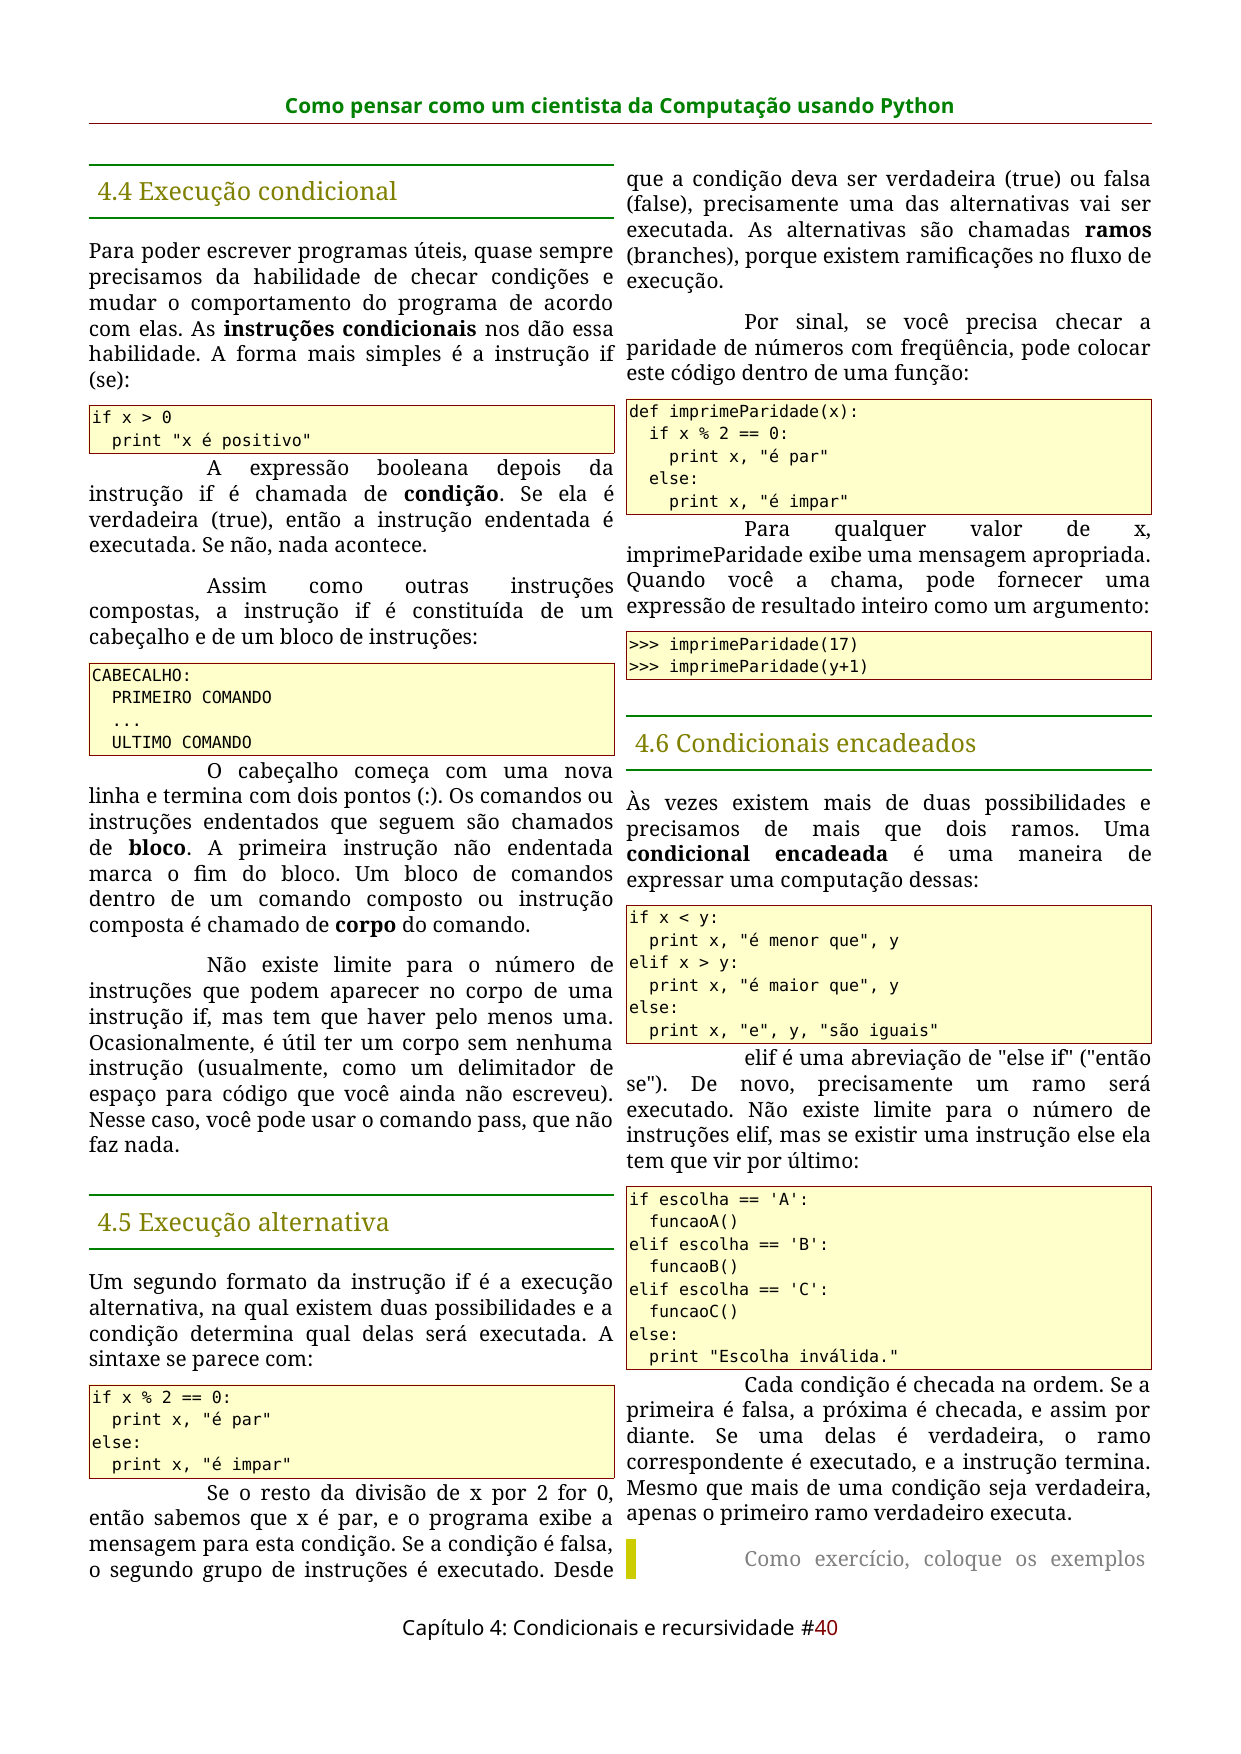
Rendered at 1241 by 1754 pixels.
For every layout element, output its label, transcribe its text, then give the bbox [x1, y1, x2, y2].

text elif escolha == 'B': [627, 1231, 1151, 1254]
text def imprimeParidade(x): [627, 400, 1151, 421]
subtitle 4.4 Execução condicional [88, 165, 614, 219]
text print x, "é maior que", y [627, 973, 1151, 995]
text >>> imprimeParidade(17) [627, 632, 1151, 654]
text else: [90, 1429, 614, 1452]
subtitle 4.6 Condicionais encadeados [626, 717, 1152, 769]
text CABECALHO: [90, 664, 614, 685]
text funcaoA() [627, 1209, 1151, 1231]
text ULTIMO COMANDO [90, 730, 614, 755]
text Não existe limite para o número de instruções que podem aparecer no corpo de uma instrução if, mas tem que haver pelo menos uma. Ocasionalmente, é útil ter um corpo sem nenhuma instrução (usualmente, como um delimitador de espaço para código que você ainda não escreveu). Nesse caso, você pode usar o comando pass, que não faz nada. [88, 950, 614, 1159]
text que a condição deva ser verdadeira (true) ou falsa (false), precisamente uma das alternativas vai ser executada. As alternativas são chamadas ramos (branches), porque existem ramificações no fluxo de execução. [626, 163, 1152, 295]
text Como exercício, coloque os exemplos [626, 1538, 1152, 1579]
text if x % 2 == 0: [627, 421, 1151, 443]
text elif escolha == 'C': [627, 1276, 1151, 1299]
text print x, "é impar" [90, 1452, 614, 1478]
text Para poder escrever programas úteis, quase sempre precisamos da habilidade de checar condições e mudar o comportamento do programa de acordo com elas. As instruções condicionais nos dão essa habilidade. A forma mais simples é a instrução if (se): [88, 236, 614, 393]
text Assim como outras instruções compostas, a instrução if é constituída de um cabeçalho e de um bloco de instruções: [88, 571, 614, 651]
text Cada condição é checada na ordem. Se a primeira é falsa, a próxima é checada, e assim por diante. Se uma delas é verdadeira, o ramo correspondente é executado, e a instrução termina. Mesmo que mais de uma condição seja verdadeira, apenas o primeiro ramo verdadeiro executa. [626, 1370, 1152, 1527]
text O cabeçalho começa com uma nova linha e termina com dois pontos (:). Os comandos ou instruções endentados que seguem são chamados de bloco. A primeira instrução não endentada marca o fim do bloco. Um bloco de comandos dentro de um comando composto ou instrução composta é chamado de corpo do comando. [88, 756, 614, 938]
text Se o resto da divisão de x por 2 for 0, então sabemos que x é par, e o programa exibe a mensagem para esta condição. Se a condição é falsa, o segundo grupo de instruções é executado. Desde [88, 1478, 614, 1583]
text elif é uma abreviação de "else if" ("então se"). De novo, precisamente um ramo será executado. Não existe limite para o número de instruções elif, mas se existir uma instrução else ela tem que vir por último: [626, 1044, 1152, 1175]
text ... [90, 707, 614, 730]
text Um segundo formato da instrução if é a execução alternativa, na qual existem duas possibilidades e a condição determina qual delas será executada. A sintaxe se parece com: [88, 1267, 614, 1373]
subtitle 4.5 Execução alternativa [88, 1195, 614, 1250]
text if escolha == 'A': [627, 1187, 1151, 1209]
text Às vezes existem mais de duas possibilidades e precisamos de mais que dois ramos. Uma condicional encadeada é uma maneira de expressar uma computação dessas: [626, 788, 1152, 893]
text print x, "é par" [90, 1407, 614, 1429]
text print "x é positivo" [90, 428, 614, 453]
text print x, "é impar" [627, 488, 1151, 514]
text PRIMEIRO COMANDO [90, 685, 614, 707]
text A expressão booleana depois da instrução if é chamada de condição. Se ela é verdadeira (true), então a instrução endentada é executada. Se não, nada acontece. [88, 453, 614, 559]
text print "Escolha inválida." [627, 1344, 1151, 1369]
text else: [627, 995, 1151, 1018]
text elif x > y: [627, 950, 1151, 973]
text funcaoC() [627, 1299, 1151, 1321]
text if x < y: [627, 906, 1151, 928]
text >>> imprimeParidade(y+1) [627, 654, 1151, 679]
text funcaoB() [627, 1254, 1151, 1276]
text else: [627, 466, 1151, 488]
text if x % 2 == 0: [90, 1386, 614, 1407]
text if x > 0 [90, 406, 614, 428]
text else: [627, 1321, 1151, 1344]
text print x, "e", y, "são iguais" [627, 1018, 1151, 1043]
text print x, "é menor que", y [627, 928, 1151, 950]
text print x, "é par" [627, 443, 1151, 466]
text Para qualquer valor de x, imprimeParidade exibe uma mensagem apropriada. Quando você a chama, pode fornecer uma expressão de resultado inteiro como um argumento: [626, 515, 1152, 620]
text Por sinal, se você precisa checar a paridade de números com freqüência, pode colocar este código dentro de uma função: [626, 307, 1152, 387]
